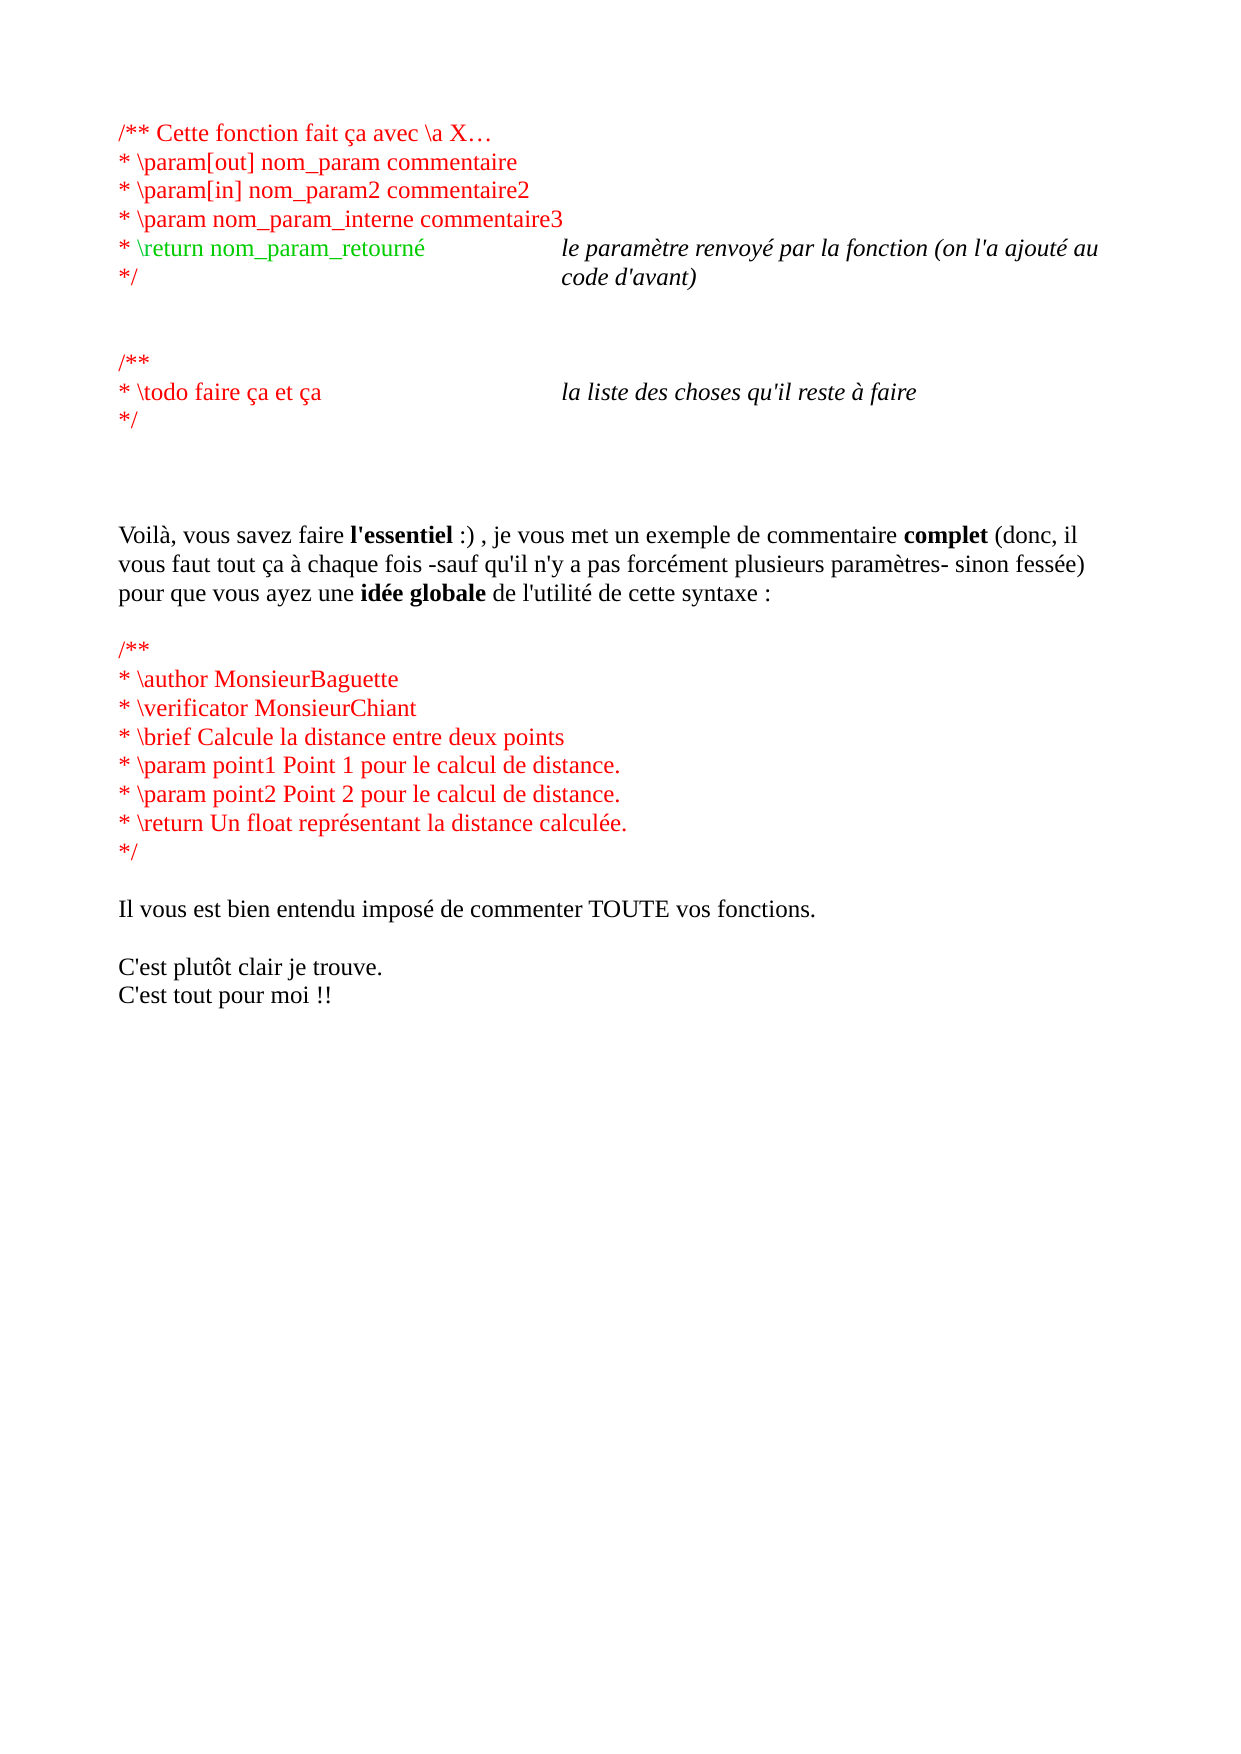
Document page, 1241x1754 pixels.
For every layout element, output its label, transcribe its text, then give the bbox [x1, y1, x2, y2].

text /** [118, 636, 1122, 664]
text * \param point2 Point 2 pour le calcul de distance. [118, 779, 1122, 808]
text * \author MonsieurBaguette [118, 664, 1122, 693]
text * \param[in] nom_param2 commentaire2 [118, 176, 1122, 204]
text /** [118, 348, 1122, 377]
text Voilà, vous savez faire l'essentiel :) , je vous met un exemple de commentaire complet (donc, il vous faut tout ça à chaque fois -sauf qu'il n'y a pas forcément plusieurs paramètres- sinon fessée) pour que vous ayez une idée globale de l'utilité de cette syntaxe : [118, 521, 1122, 607]
text * \todo faire ça et ça la liste des choses qu'il reste à faire [118, 377, 1122, 406]
text C'est tout pour moi !! [118, 981, 1122, 1009]
text * \brief Calcule la distance entre deux points [118, 722, 1122, 751]
text Il vous est bien entendu imposé de commenter TOUTE vos fonctions. [118, 894, 1122, 923]
text C'est plutôt clair je trouve. [118, 952, 1122, 981]
text * \verificator MonsieurChiant [118, 693, 1122, 722]
text */ [118, 837, 1122, 866]
text * \return nom_param_retourné le paramètre renvoyé par la fonction (on l'a ajouté au */ code d'avant) [118, 233, 1122, 291]
text * \param nom_param_interne commentaire3 [118, 204, 1122, 233]
text */ [118, 406, 1122, 434]
text * \param[out] nom_param commentaire [118, 147, 1122, 176]
text * \return Un float représentant la distance calculée. [118, 808, 1122, 837]
text /** Cette fonction fait ça avec \a X… [118, 118, 1122, 147]
text * \param point1 Point 1 pour le calcul de distance. [118, 751, 1122, 779]
